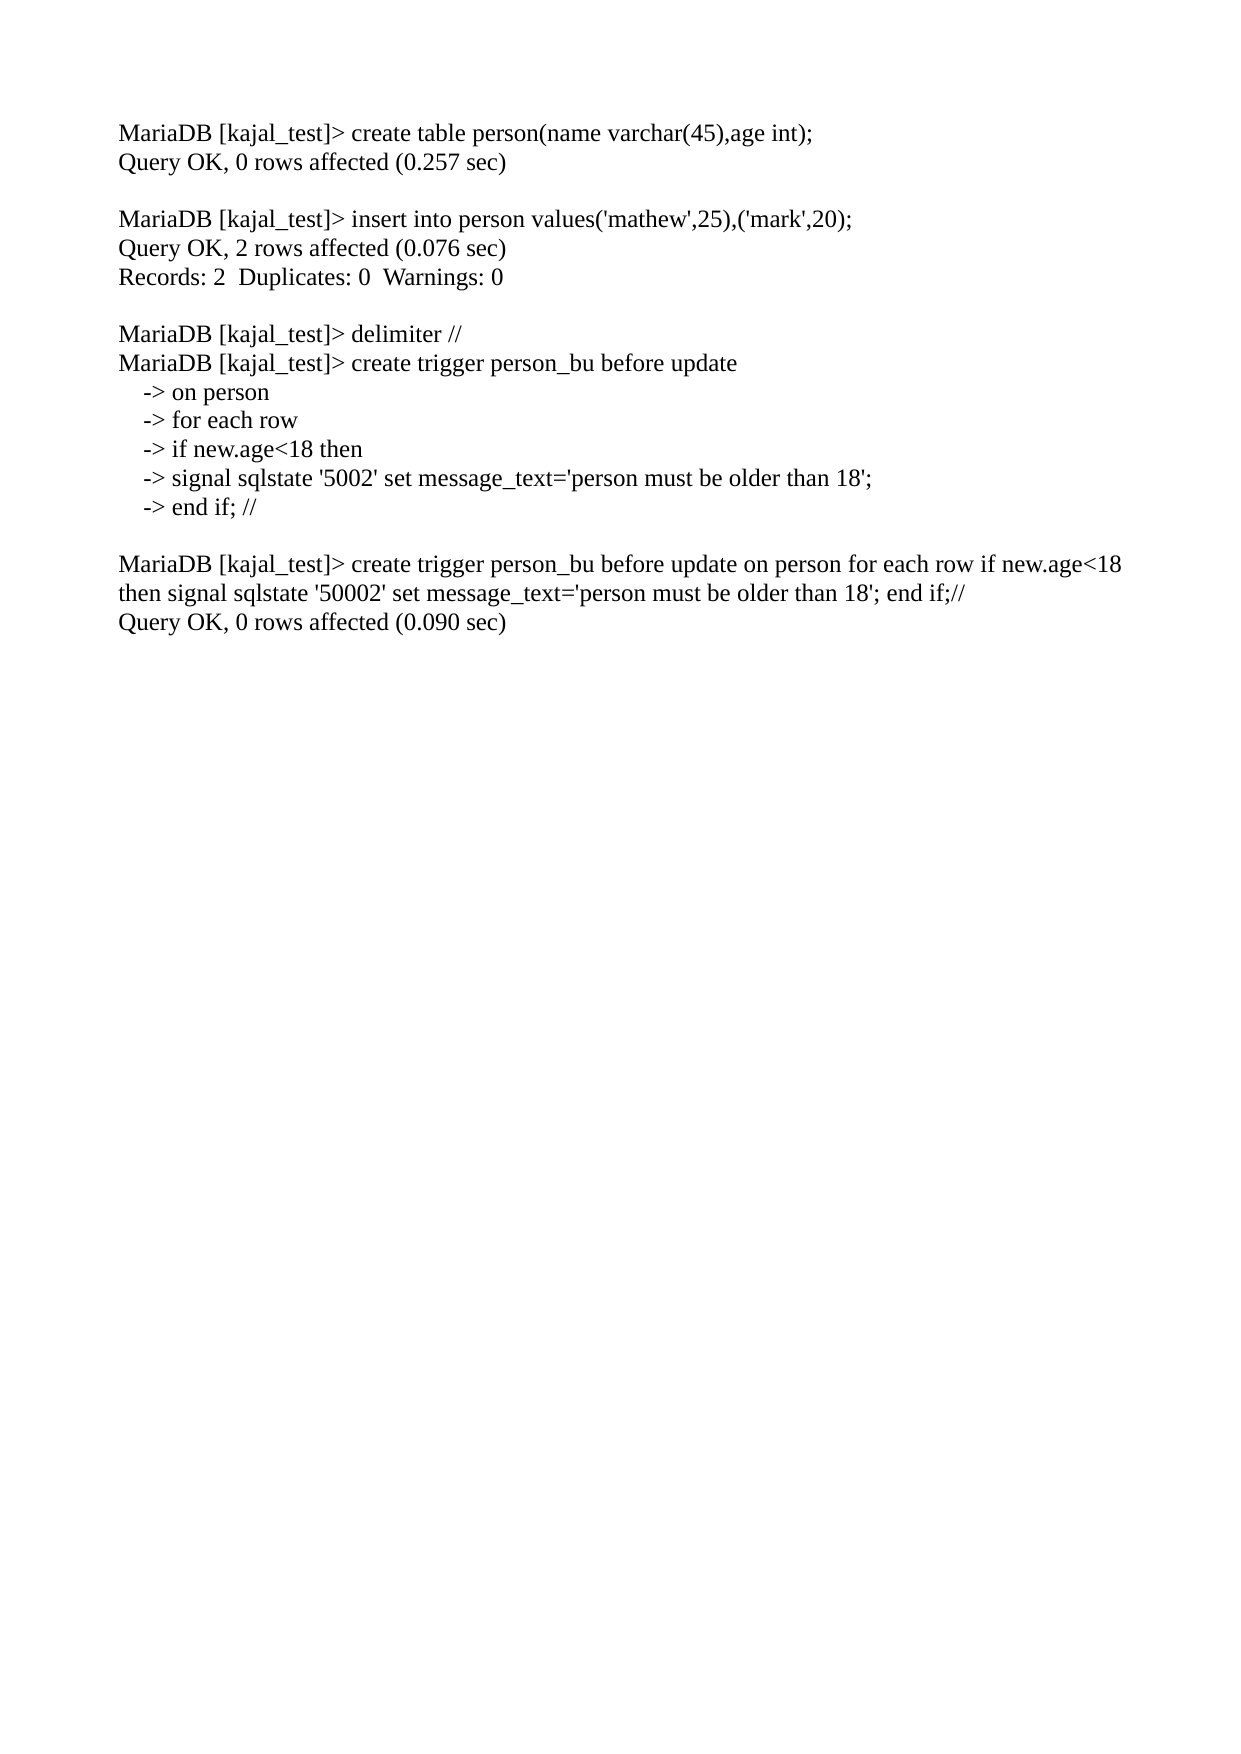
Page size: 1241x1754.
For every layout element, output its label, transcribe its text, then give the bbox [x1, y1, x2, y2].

text MariaDB [kajal_test]> delimiter // [118, 319, 1122, 348]
text MariaDB [kajal_test]> create trigger person_bu before update [118, 348, 1122, 377]
text MariaDB [kajal_test]> create trigger person_bu before update on person for each row if new.age<18 then signal sqlstate '50002' set message_text='person must be older than 18'; end if;// [118, 549, 1122, 607]
text -> signal sqlstate '5002' set message_text='person must be older than 18'; [118, 463, 1122, 492]
text MariaDB [kajal_test]> insert into person values('mathew',25),('mark',20); [118, 204, 1122, 233]
text -> if new.age<18 then [118, 434, 1122, 463]
text Records: 2 Duplicates: 0 Warnings: 0 [118, 262, 1122, 291]
text MariaDB [kajal_test]> create table person(name varchar(45),age int); [118, 118, 1122, 147]
text Query OK, 2 rows affected (0.076 sec) [118, 233, 1122, 262]
text -> on person [118, 377, 1122, 406]
text -> end if; // [118, 492, 1122, 521]
text -> for each row [118, 406, 1122, 434]
text Query OK, 0 rows affected (0.090 sec) [118, 607, 1122, 636]
text Query OK, 0 rows affected (0.257 sec) [118, 147, 1122, 176]
